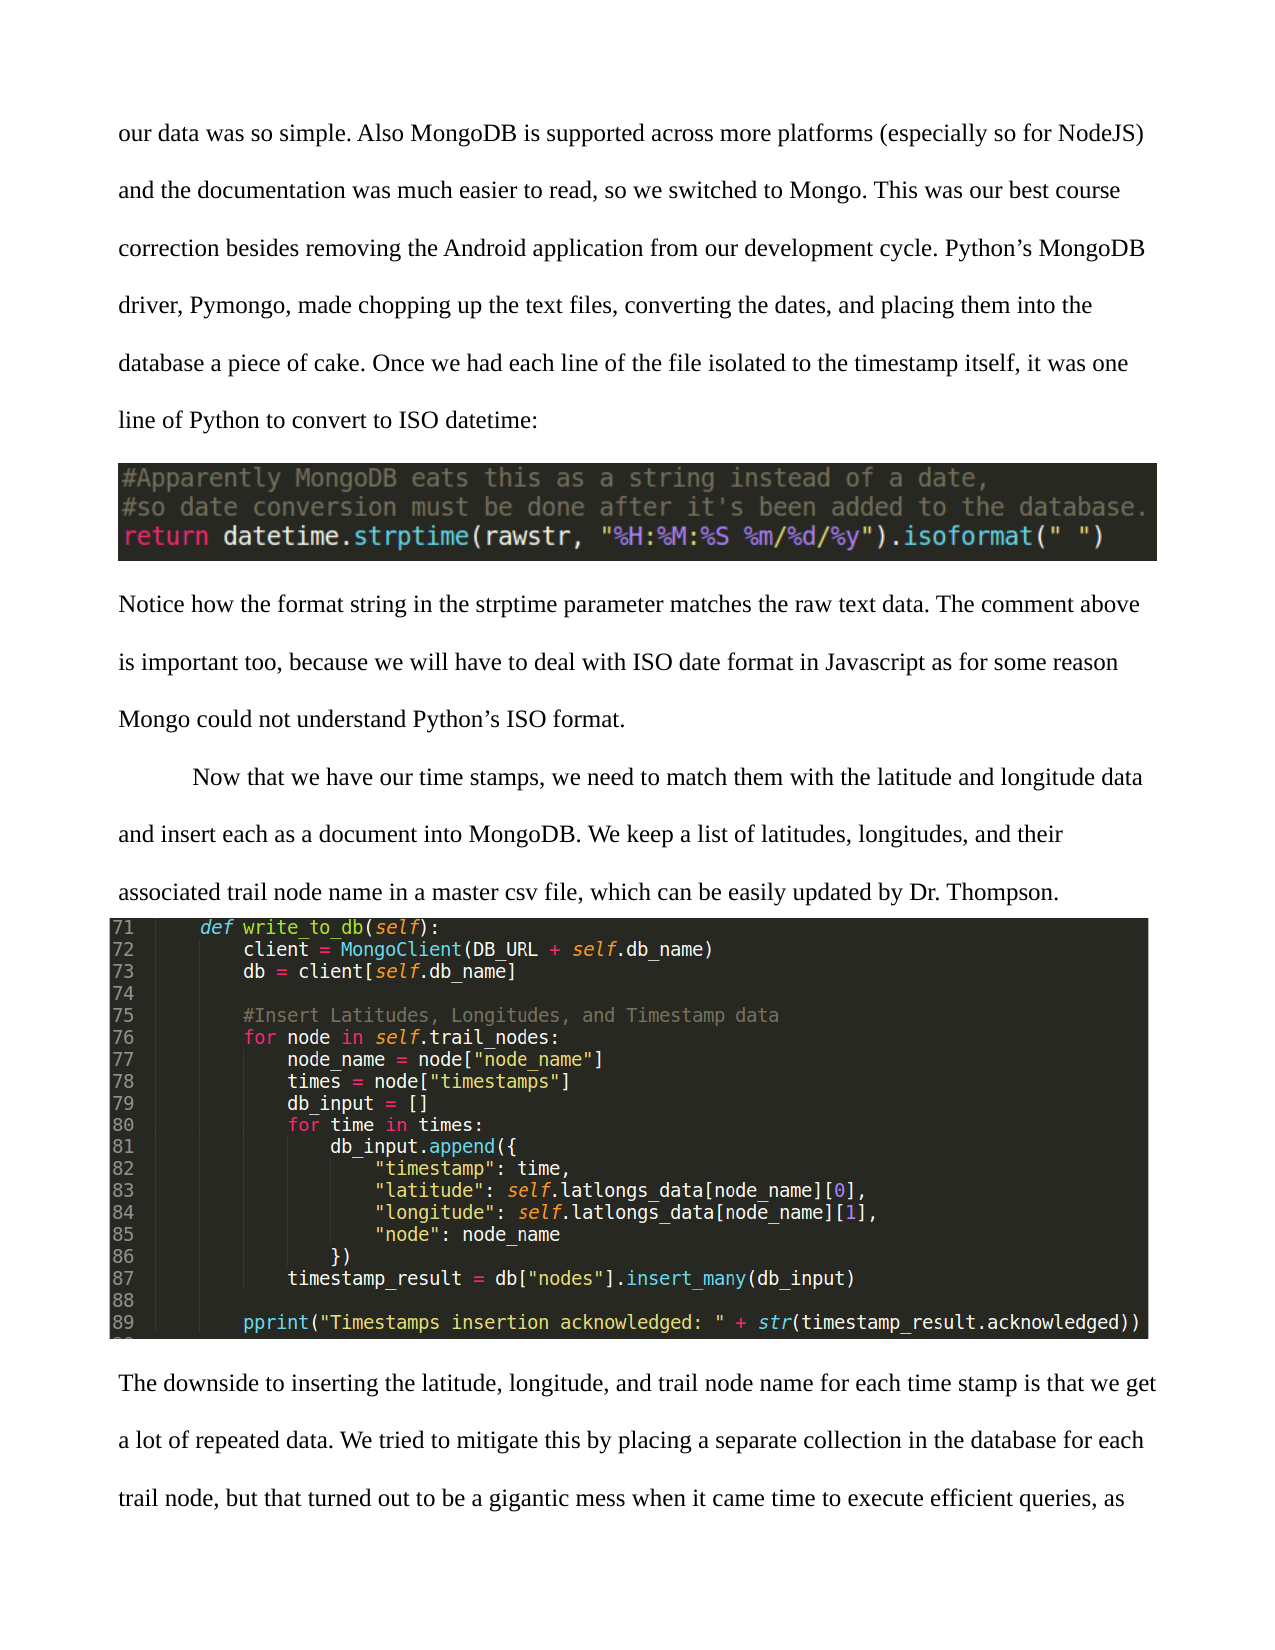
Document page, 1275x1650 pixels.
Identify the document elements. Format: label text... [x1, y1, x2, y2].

text Now that we have our time stamps, we need to match them with the latitude and longitude data and insert each as a document into MongoDB. We keep a list of latitudes, longitudes, and their associated trail node name in a master csv file, which can be easily updated by Dr. Thompson. [118, 762, 1157, 905]
picture [109, 918, 1149, 1339]
text The downside to inserting the latitude, longitude, and trail node name for each time stamp is that we get a lot of repeated data. We tried to mitigate this by placing a separate collection in the database for each trail node, but that turned out to be a gigantic mess when it came time to execute efficient queries, as [118, 934, 1157, 1511]
picture [118, 463, 1157, 561]
text our data was so simple. Also MongoDB is supported across more platforms (especially so for NodeJS) and the documentation was much easier to read, so we switched to Mongo. This was our best course correction besides removing the Android application from our development cycle. Python’s MongoDB driver, Pymongo, made chopping up the text files, converting the dates, and placing them into the database a piece of cake. Once we had each line of the file isolated to the timestamp itself, it was one line of Python to convert to ISO datetime: [118, 118, 1157, 434]
text Notice how the format string in the strptime parameter matches the raw text data. The comment above is important too, because we will have to deal with ISO date format in Javascript as for some reason Mongo could not understand Python’s ISO format. [118, 561, 1157, 733]
